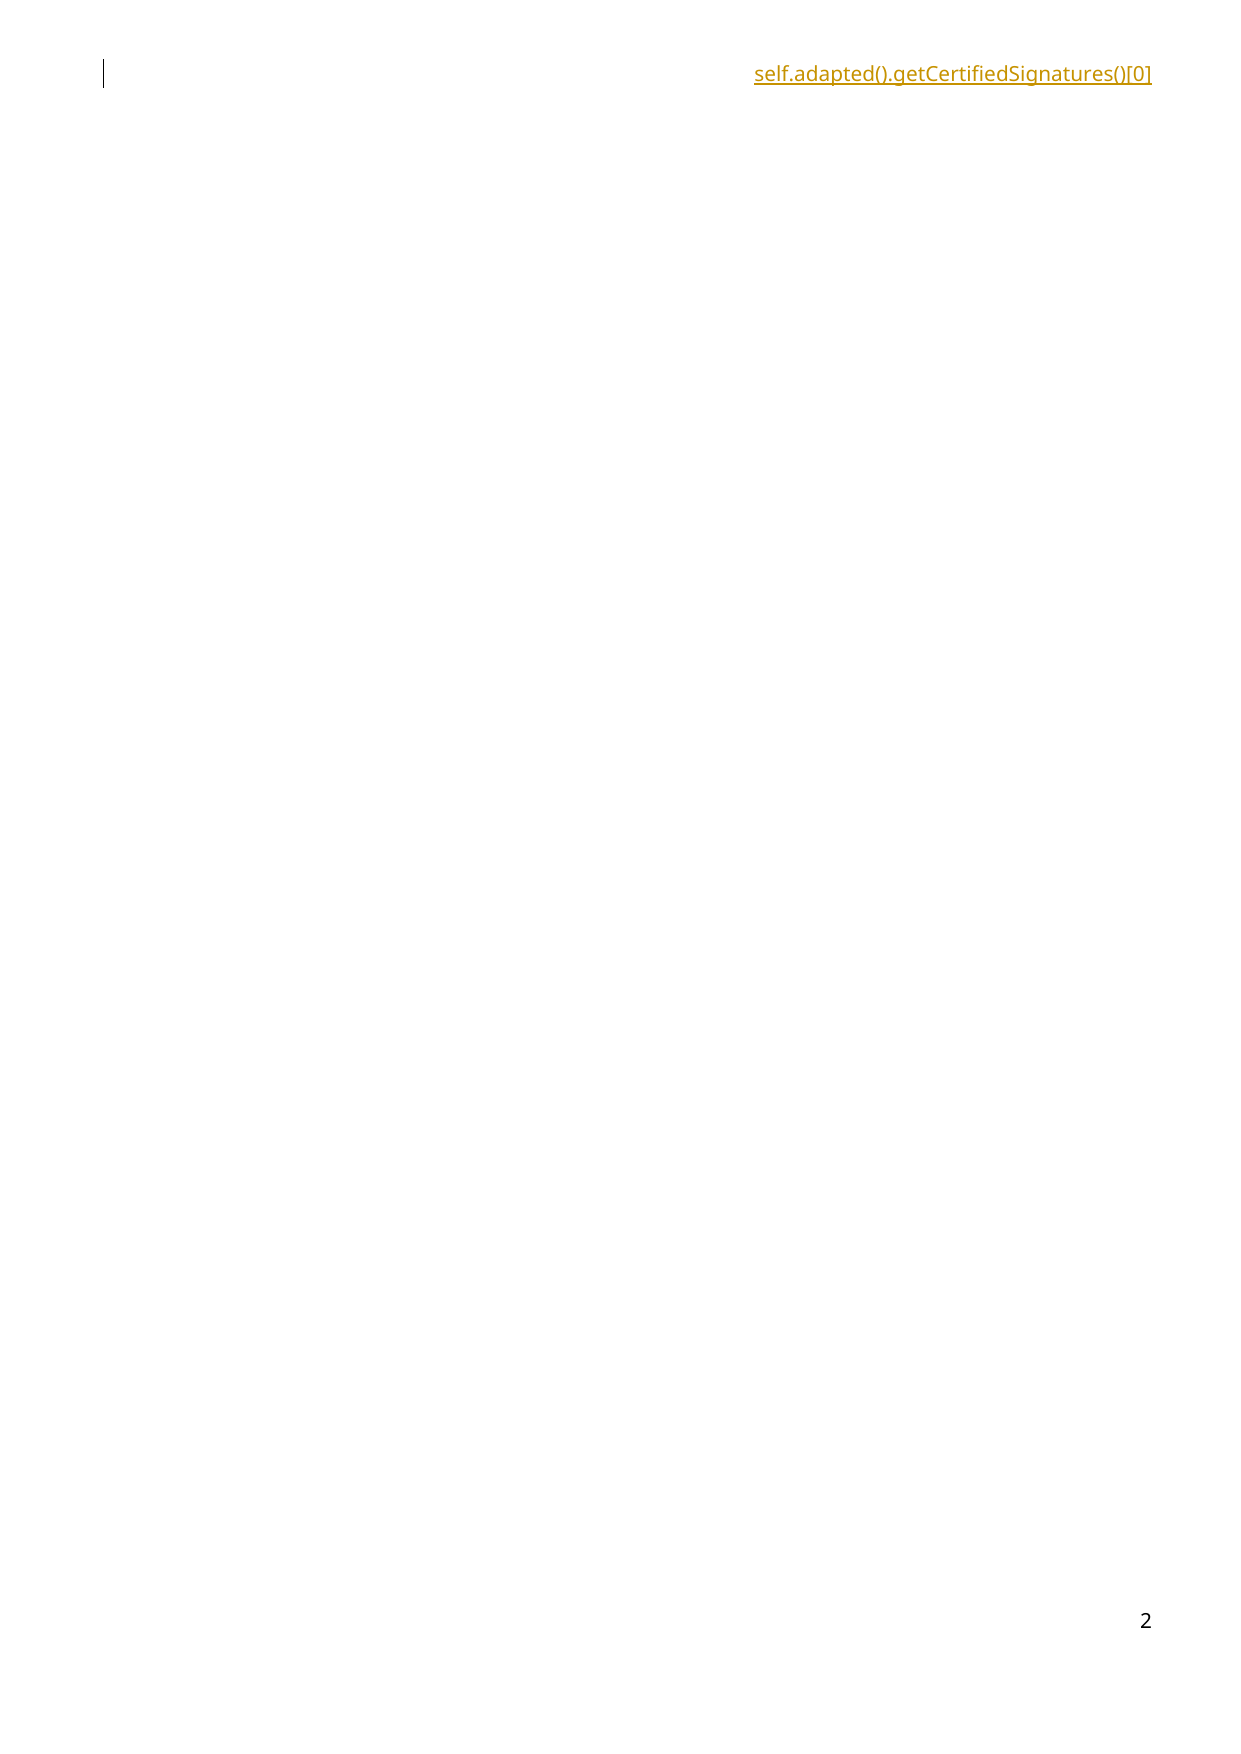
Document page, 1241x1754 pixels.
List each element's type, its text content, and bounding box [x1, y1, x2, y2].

text self.adapted().getCertifiedSignatures()[0] [118, 59, 1152, 87]
